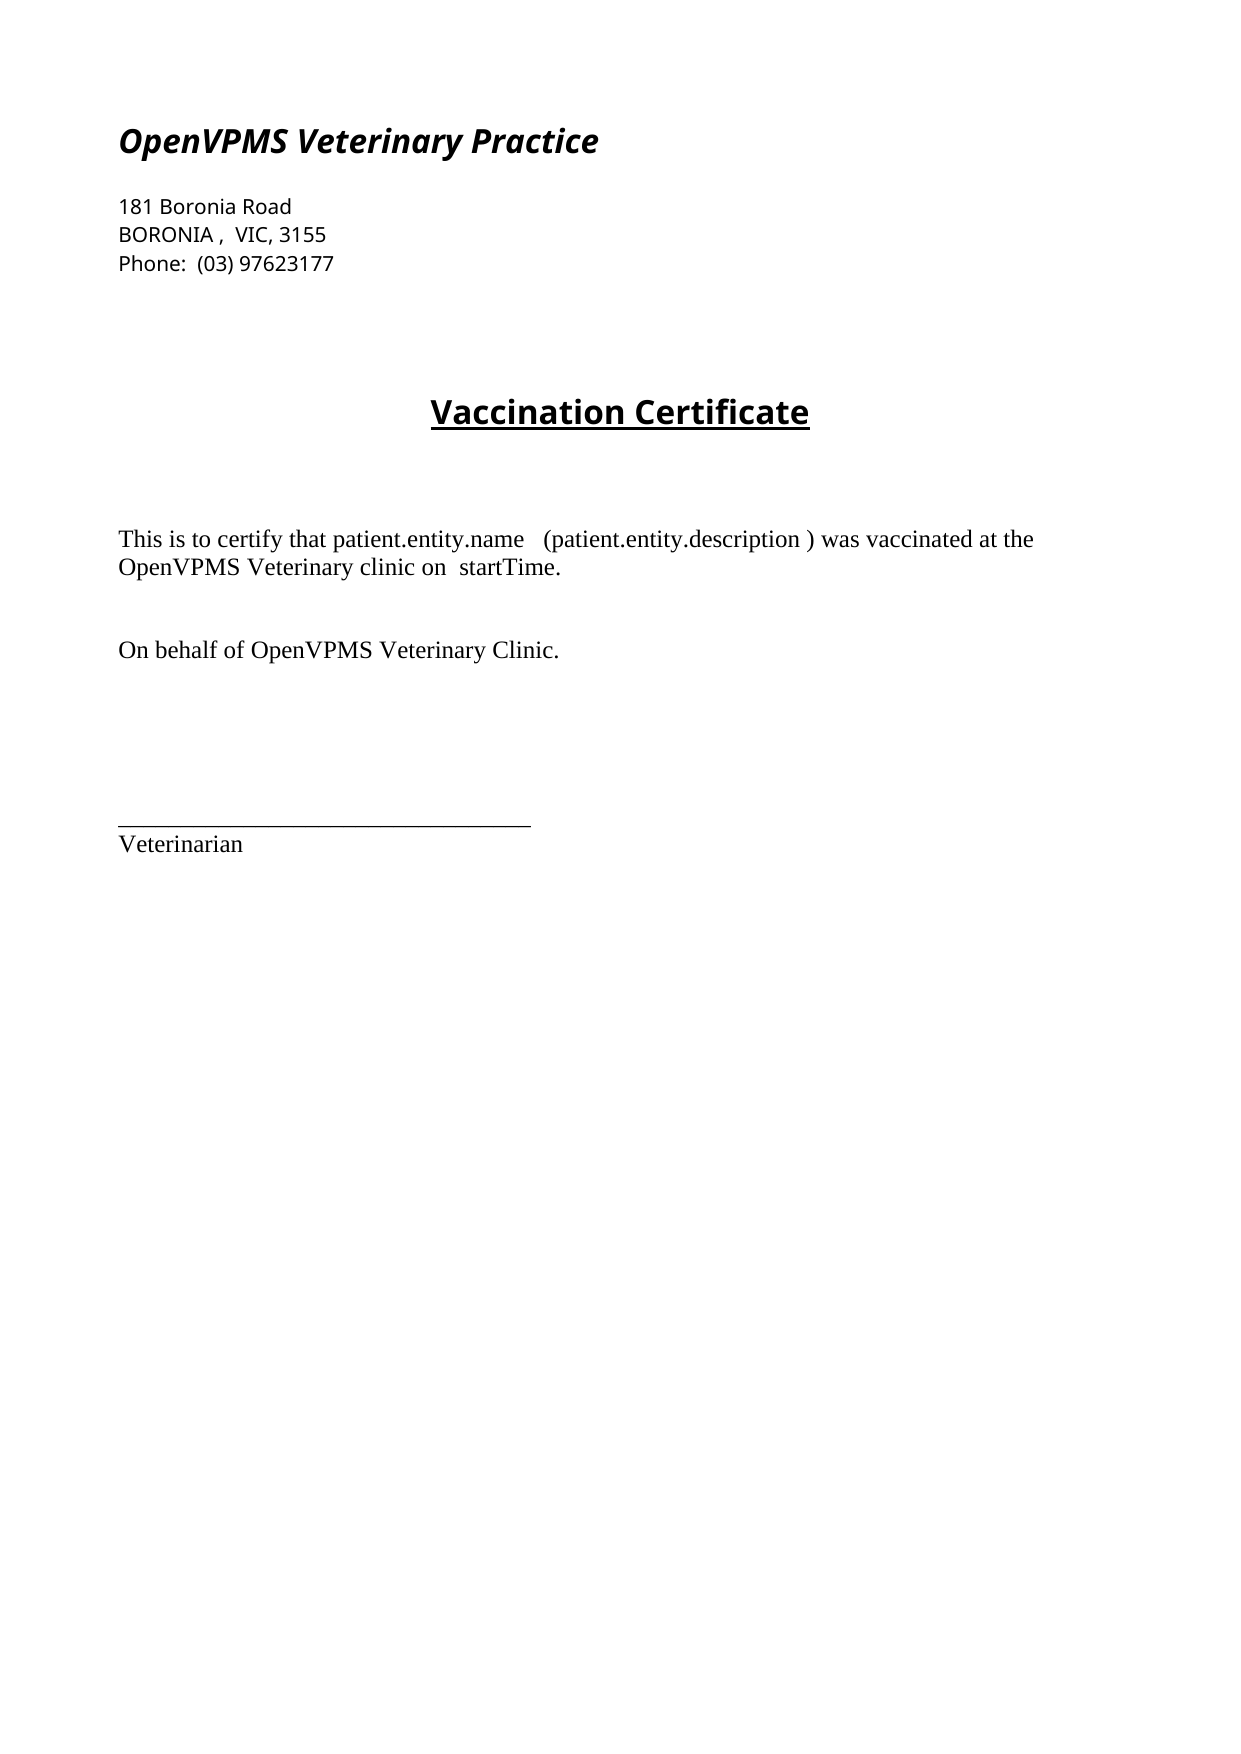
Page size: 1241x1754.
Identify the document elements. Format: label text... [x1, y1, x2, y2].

text _________________________________ [118, 802, 1122, 830]
text Phone: (03) 97623177 [118, 249, 1122, 277]
text On behalf of OpenVPMS Veterinary Clinic. [118, 636, 1122, 664]
text This is to certify that patient.entity.name (patient.entity.description ) was vaccinated at the OpenVPMS Veterinary clinic on startTime. [118, 525, 1122, 581]
text BORONIA , VIC, 3155 [118, 220, 1122, 249]
text 181 Boronia Road [118, 192, 1122, 220]
text OpenVPMS Veterinary Practice [118, 118, 1122, 163]
text Veterinarian [118, 830, 1122, 858]
text Vaccination Certificate [118, 389, 1122, 434]
